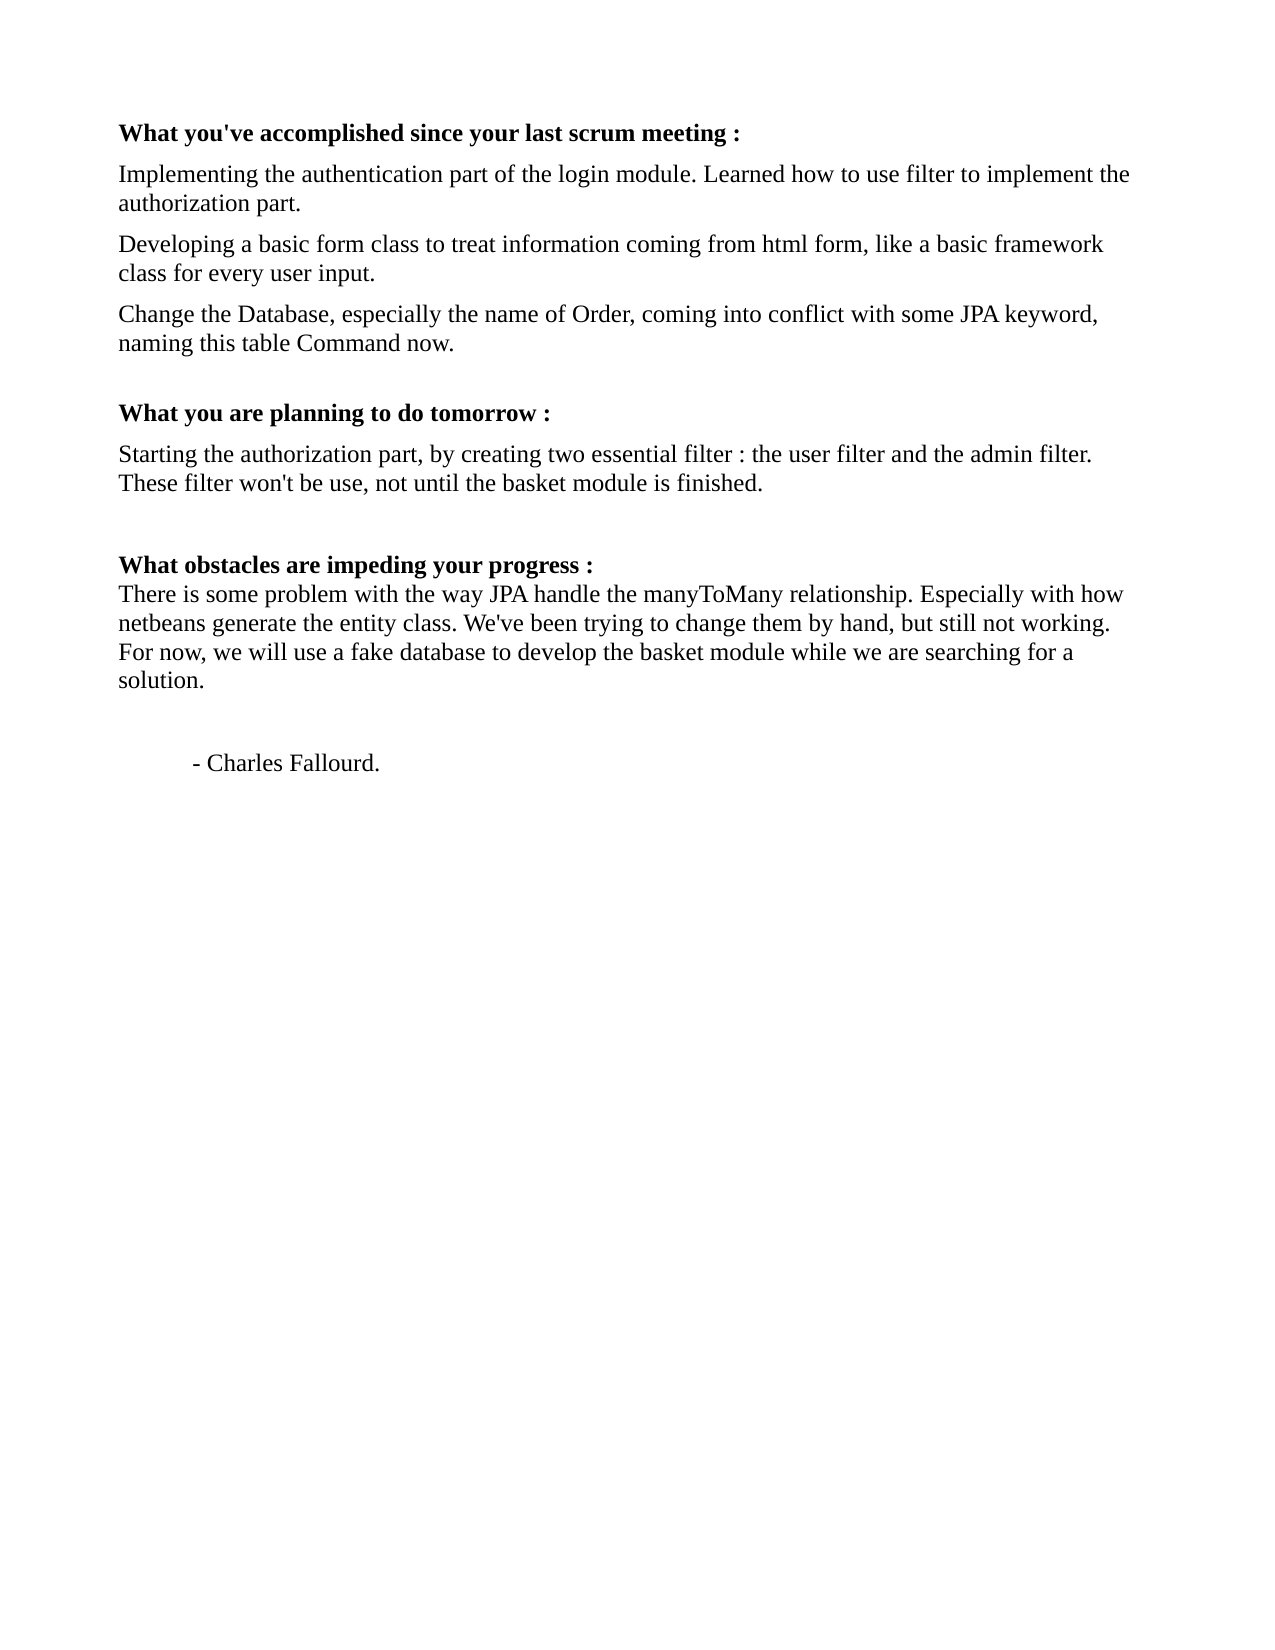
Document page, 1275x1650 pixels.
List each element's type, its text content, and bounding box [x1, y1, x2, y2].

text Starting the authorization part, by creating two essential filter : the user filter and the admin filter. These filter won't be use, not until the basket module is finished. [118, 439, 1157, 497]
text - Charles Fallourd. [118, 748, 1157, 777]
text What you've accomplished since your last scrum meeting : [118, 118, 1157, 147]
text There is some problem with the way JPA handle the manyToMany relationship. Especially with how netbeans generate the entity class. We've been trying to change them by hand, but still not working. For now, we will use a fake database to develop the basket module while we are searching for a solution. [118, 579, 1157, 694]
text Implementing the authentication part of the login module. Learned how to use filter to implement the authorization part. [118, 159, 1157, 217]
text Change the Database, especially the name of Order, coming into conflict with some JPA keyword, naming this table Command now. [118, 299, 1157, 386]
text What you are planning to do tomorrow : [118, 398, 1157, 427]
list What obstacles are impeding your progress : [118, 551, 1157, 579]
text Developing a basic form class to treat information coming from html form, like a basic framework class for every user input. [118, 229, 1157, 287]
